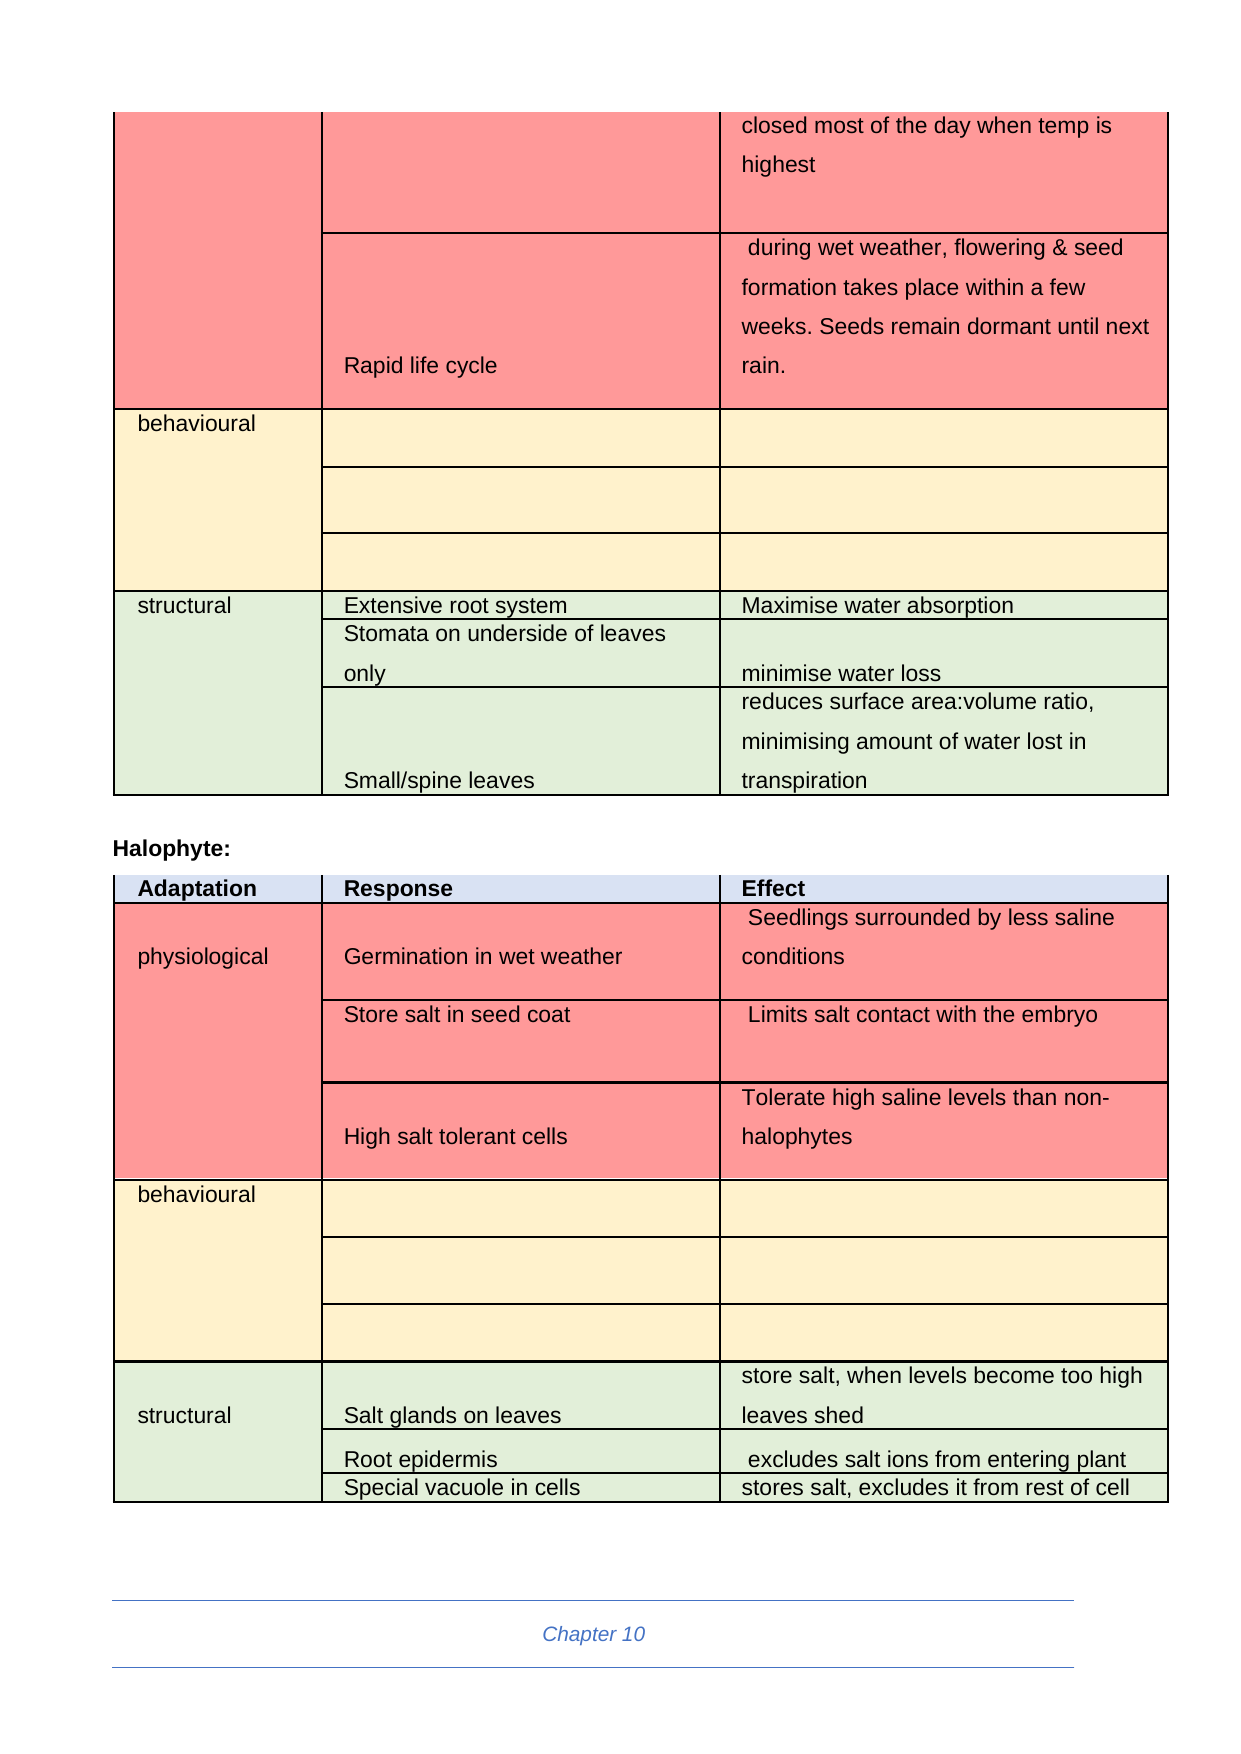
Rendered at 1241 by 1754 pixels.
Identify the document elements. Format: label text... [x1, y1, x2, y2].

table_cell behavioural [115, 1181, 321, 1207]
table_cell [323, 205, 719, 232]
table_cell Salt glands on leaves [323, 1363, 719, 1428]
table_cell behavioural [115, 410, 321, 436]
table_cell Tolerate high saline levels than non- halophytes [721, 1084, 1167, 1149]
table_cell [323, 410, 719, 436]
table_cell [323, 1238, 719, 1274]
table_cell [115, 1149, 321, 1178]
table_cell [323, 379, 719, 408]
table_cell [115, 205, 321, 232]
table_cell [115, 436, 321, 466]
table_cell [115, 1054, 321, 1081]
table_cell [115, 970, 321, 999]
table_cell [721, 503, 1167, 532]
table_cell [323, 1331, 719, 1360]
table_cell [721, 410, 1167, 436]
table_cell [115, 620, 321, 686]
table_cell [721, 379, 1167, 408]
table_cell [721, 1305, 1167, 1331]
table_cell Limits salt contact with the embryo [721, 1001, 1167, 1027]
table_cell [721, 561, 1167, 590]
table_cell [721, 1181, 1167, 1207]
table_cell [721, 970, 1167, 999]
table_cell [323, 112, 719, 178]
table_cell stores salt, excludes it from rest of cell [721, 1474, 1167, 1501]
table_cell [115, 379, 321, 408]
table_cell [721, 1149, 1167, 1178]
table_cell [115, 688, 321, 794]
table_cell Stomata on underside of leaves only [323, 620, 719, 686]
table_cell during wet weather, flowering & seed formation takes place within a few weeks. Seeds remain dormant until next rain. [721, 234, 1167, 379]
table_cell [323, 534, 719, 561]
text Chapter 10 [112, 1601, 1074, 1667]
table_cell [115, 534, 321, 561]
table_cell Seedlings surrounded by less saline conditions [721, 904, 1167, 970]
table_cell Extensive root system [323, 592, 719, 618]
table_cell Small/spine leaves [323, 688, 719, 794]
table_cell [721, 1054, 1167, 1081]
table_cell [721, 1027, 1167, 1054]
table_header Effect [721, 875, 1167, 902]
table_cell [115, 1027, 321, 1054]
table_cell [115, 234, 321, 379]
table_cell [115, 1207, 321, 1236]
table_cell [323, 468, 719, 503]
table_cell [323, 1054, 719, 1081]
text Halophyte: [112, 835, 1164, 862]
table_cell [115, 1474, 321, 1501]
table_cell [323, 970, 719, 999]
table_cell [115, 1430, 321, 1472]
table_cell [721, 1207, 1167, 1236]
table_cell [115, 1238, 321, 1274]
table_cell [115, 1001, 321, 1027]
table_cell Special vacuole in cells [323, 1474, 719, 1501]
table_header Response [323, 875, 719, 902]
table_cell High salt tolerant cells [323, 1084, 719, 1149]
table_cell [323, 1181, 719, 1207]
table_cell [115, 503, 321, 532]
table_cell [323, 1305, 719, 1331]
table_cell [721, 1331, 1167, 1360]
table_cell reduces surface area:volume ratio, minimising amount of water lost in transpiration [721, 688, 1167, 794]
table_cell [115, 1331, 321, 1360]
table_cell [323, 561, 719, 590]
table_cell store salt, when levels become too high leaves shed [721, 1363, 1167, 1428]
table_cell structural [115, 592, 321, 618]
table_header Adaptation [115, 875, 321, 902]
table_cell physiological [115, 904, 321, 970]
table_cell Germination in wet weather [323, 904, 719, 970]
table_cell [721, 534, 1167, 561]
table_cell Rapid life cycle [323, 234, 719, 379]
table_cell [115, 1305, 321, 1331]
table_cell [115, 561, 321, 590]
table_cell [323, 436, 719, 466]
table_cell [323, 503, 719, 532]
table_cell closed most of the day when temp is highest [721, 112, 1167, 178]
table_cell [115, 468, 321, 503]
table_cell [115, 1274, 321, 1303]
table_cell [721, 436, 1167, 466]
table_cell [323, 1207, 719, 1236]
table_cell [721, 178, 1167, 205]
table_cell Maximise water absorption [721, 592, 1167, 618]
table_cell [721, 468, 1167, 503]
table_cell Store salt in seed coat [323, 1001, 719, 1027]
table_cell [721, 1238, 1167, 1274]
table_cell [721, 205, 1167, 232]
table_cell [115, 178, 321, 205]
table_cell [323, 1274, 719, 1303]
table_cell [323, 1027, 719, 1054]
table_cell Root epidermis [323, 1430, 719, 1472]
table_cell excludes salt ions from entering plant [721, 1430, 1167, 1472]
table_cell [115, 1084, 321, 1149]
table_cell [721, 1274, 1167, 1303]
table_cell [115, 112, 321, 178]
table_cell [323, 178, 719, 205]
table_cell structural [115, 1363, 321, 1428]
table_cell [323, 1149, 719, 1178]
table_cell minimise water loss [721, 620, 1167, 686]
